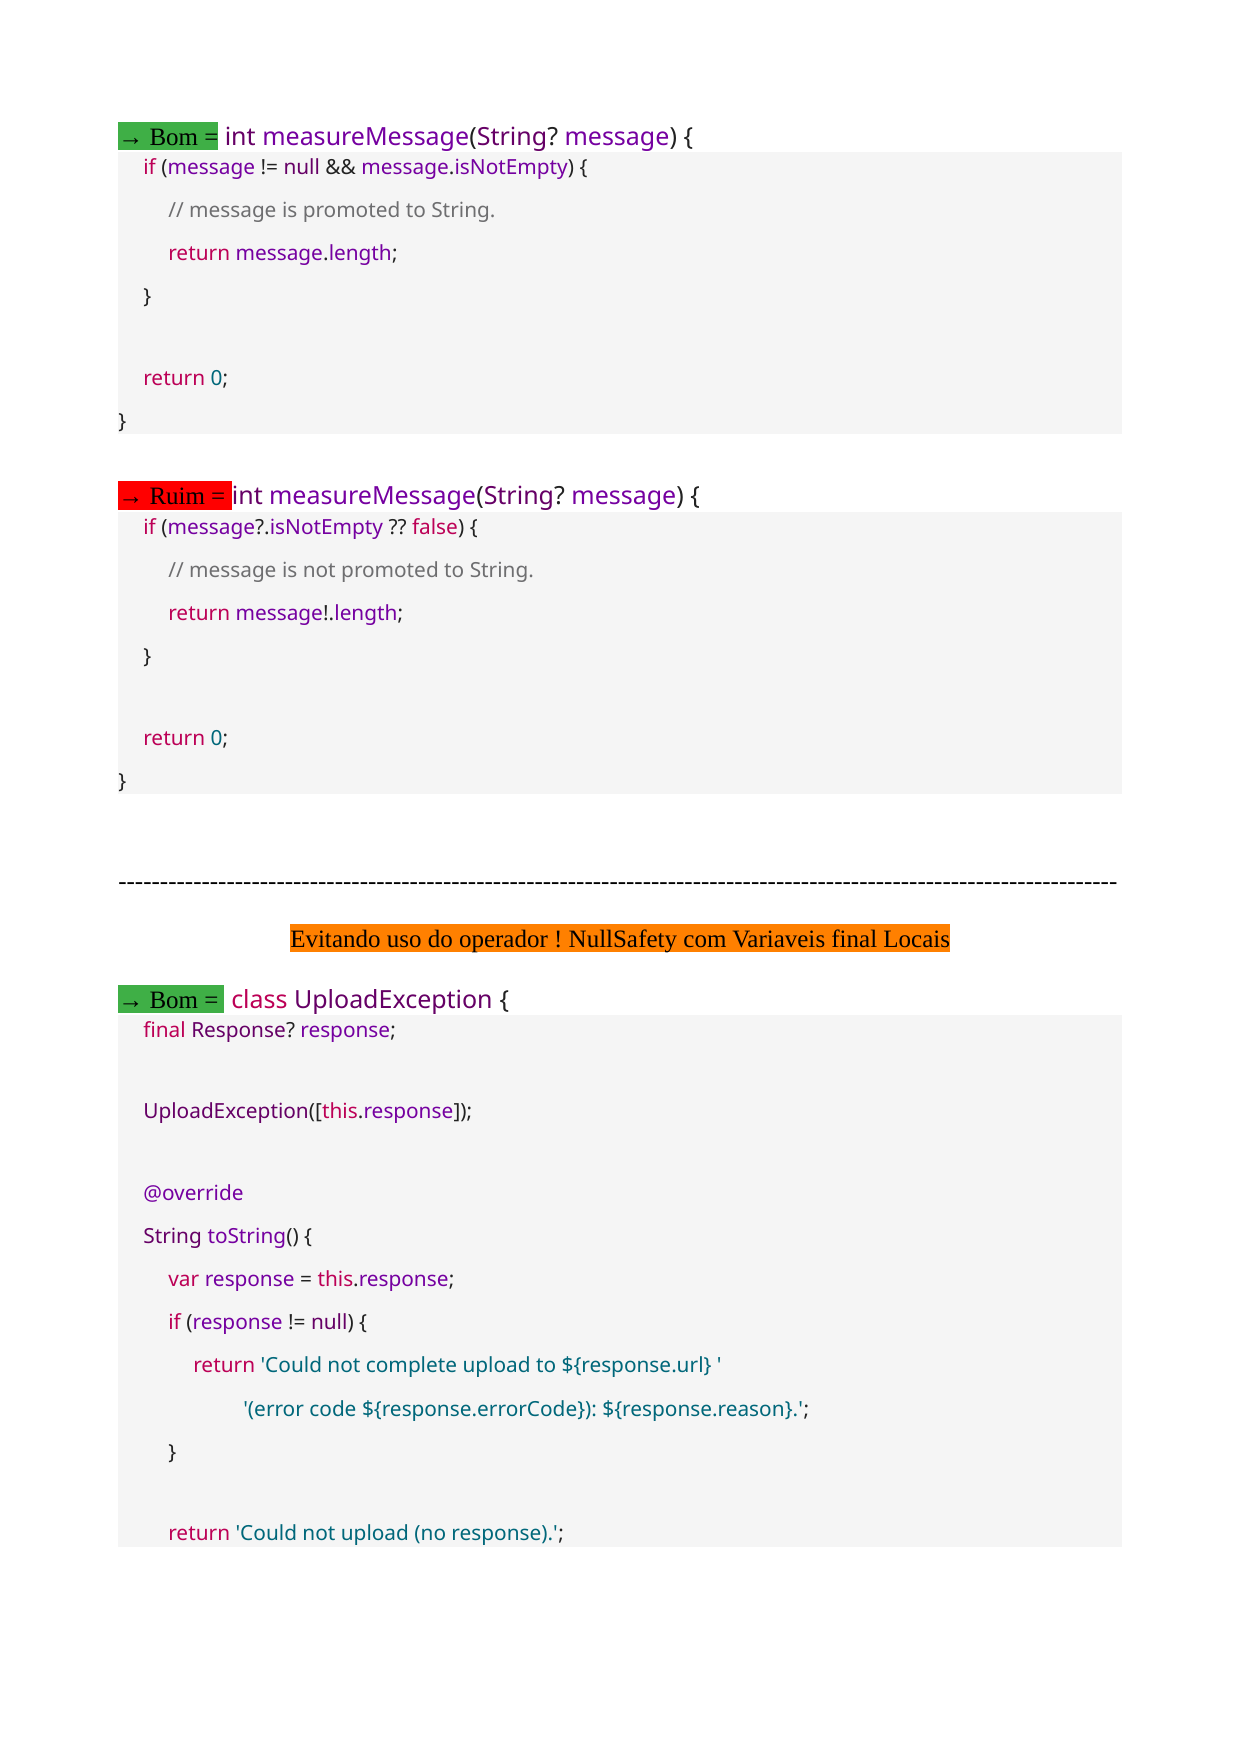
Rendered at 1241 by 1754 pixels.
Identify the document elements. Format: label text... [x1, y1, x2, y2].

text // message is not promoted to String. [118, 555, 1122, 583]
text '(error code ${response.errorCode}): ${response.reason}.'; [118, 1394, 1122, 1422]
text } [118, 406, 1122, 434]
text return 'Could not upload (no response).'; [118, 1518, 1122, 1547]
text return 'Could not complete upload to ${response.url} ' [118, 1351, 1122, 1379]
text return 0; [118, 723, 1122, 751]
text → Bom = int measureMessage(String? message) { [118, 118, 1122, 152]
text } [118, 641, 1122, 670]
text if (message != null && message.isNotEmpty) { [118, 152, 1122, 181]
text if (message?.isNotEmpty ?? false) { [118, 512, 1122, 540]
text UploadException([this.response]); [118, 1097, 1122, 1125]
text String toString() { [118, 1221, 1122, 1250]
text @override [118, 1178, 1122, 1207]
text var response = this.response; [118, 1264, 1122, 1293]
text } [118, 1437, 1122, 1465]
text → Bom = class UploadException { [118, 981, 1122, 1015]
text // message is promoted to String. [118, 195, 1122, 224]
text final Response? response; [118, 1015, 1122, 1044]
text if (response != null) { [118, 1307, 1122, 1336]
text return message.length; [118, 238, 1122, 267]
text } [118, 282, 1122, 310]
text return 0; [118, 363, 1122, 391]
text Evitando uso do operador ! NullSafety com Variaveis final Locais [118, 924, 1122, 952]
text → Ruim = int measureMessage(String? message) { [118, 478, 1122, 512]
text return message!.length; [118, 598, 1122, 627]
text } [118, 766, 1122, 794]
text ------------------------------------------------------------------------------------------------------------------------ [118, 866, 1122, 895]
